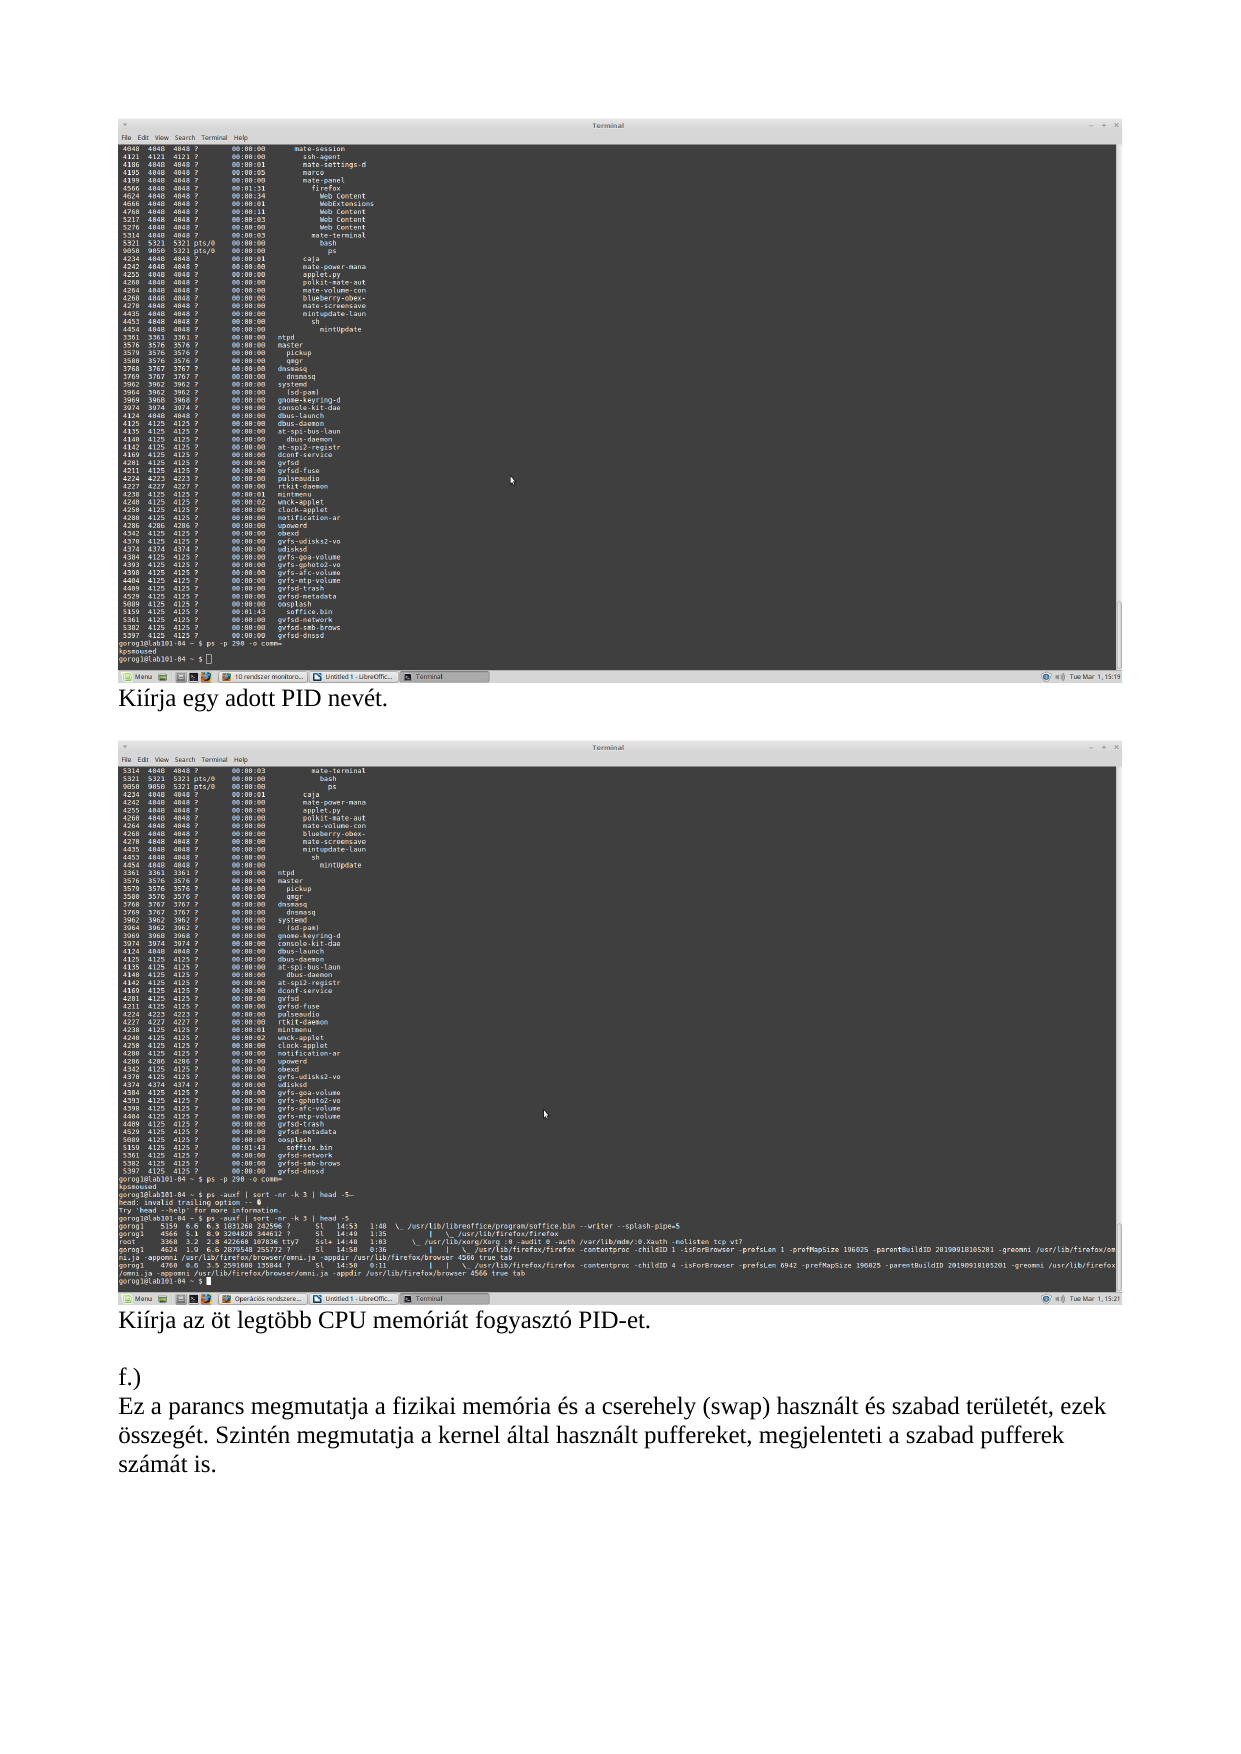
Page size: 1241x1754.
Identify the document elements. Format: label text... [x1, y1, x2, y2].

text Kiírja az öt legtöbb CPU memóriát fogyasztó PID-et. [118, 1305, 1122, 1334]
picture [118, 740, 1123, 1305]
text f.) [118, 1362, 1122, 1391]
text Ez a parancs megmutatja a fizikai memória és a cserehely (swap) használt és szabad területét, ezek összegét. Szintén megmutatja a kernel által használt puffereket, megjelenteti a szabad pufferek számát is. [118, 1391, 1122, 1477]
text Kiírja egy adott PID nevét. [118, 683, 1122, 712]
picture [118, 118, 1123, 683]
